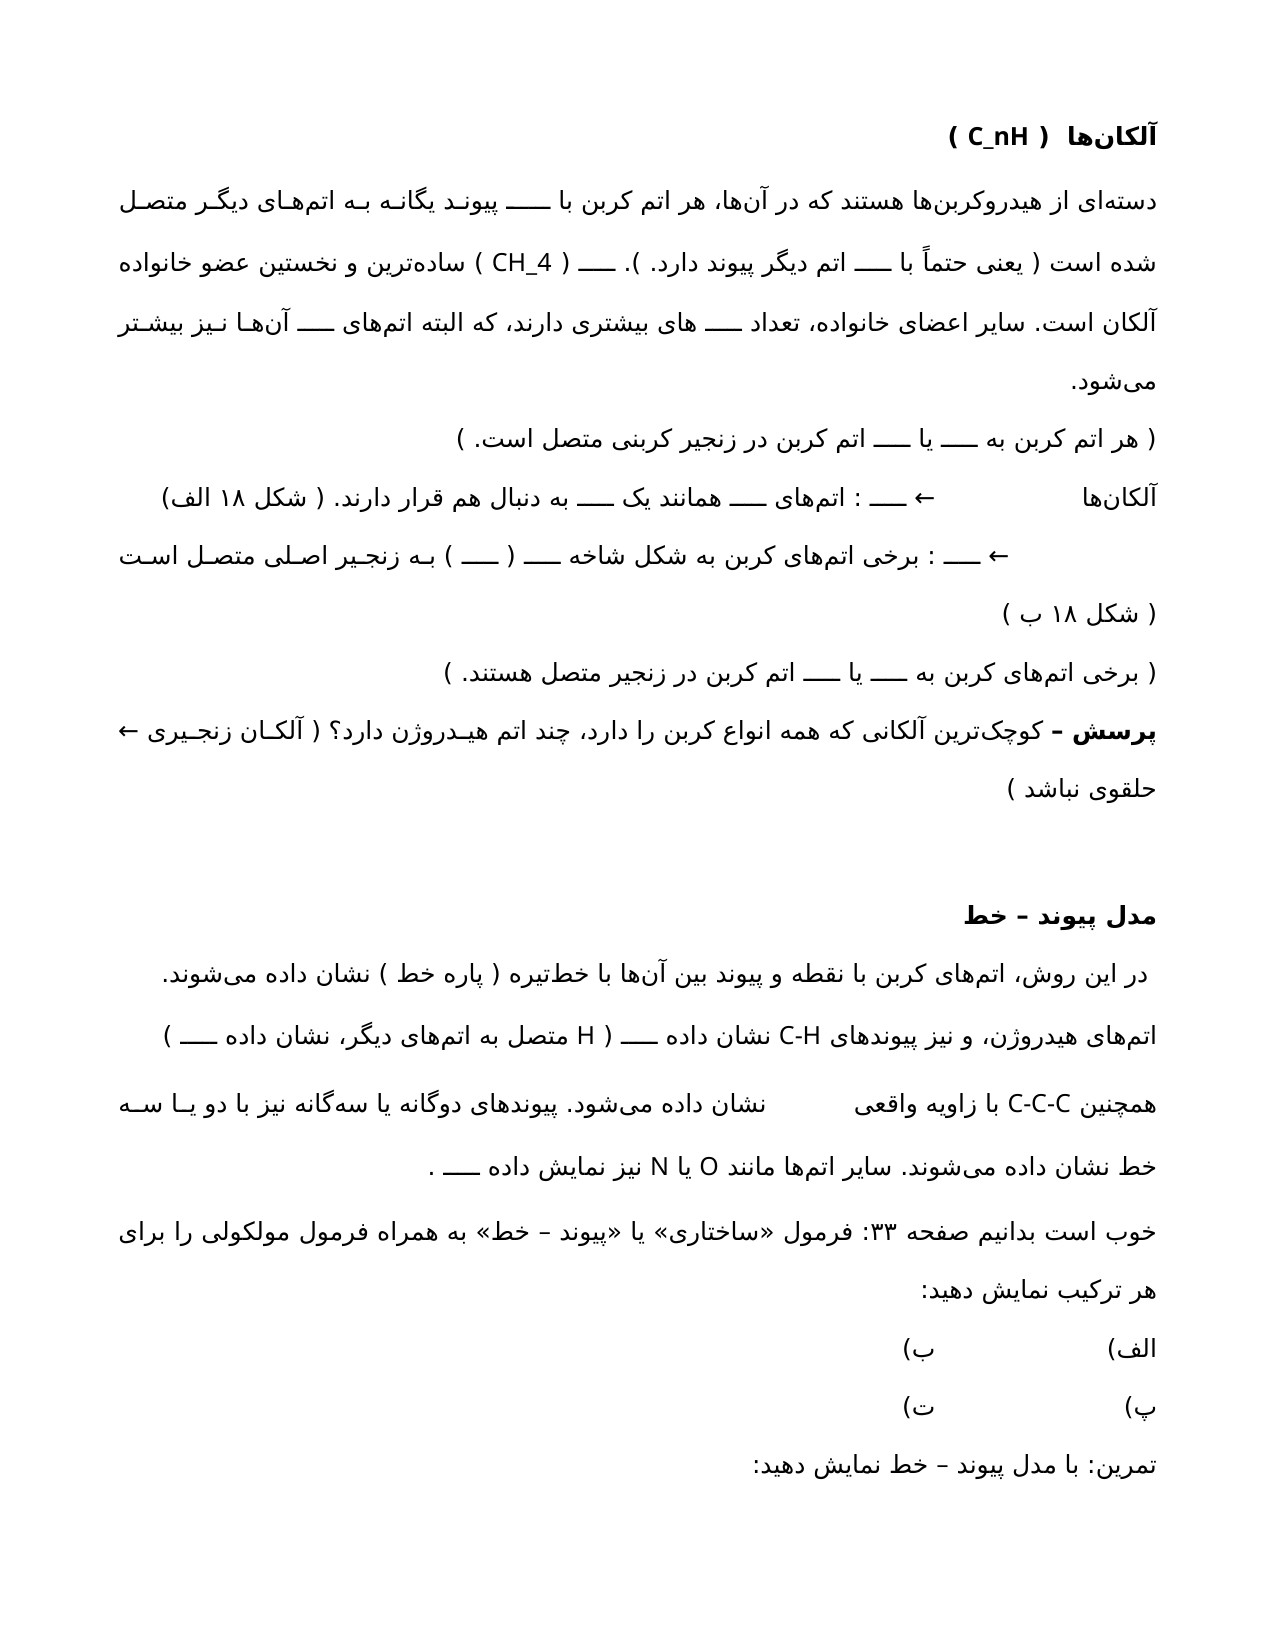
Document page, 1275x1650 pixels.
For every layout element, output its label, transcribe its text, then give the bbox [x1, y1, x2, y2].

text اتم‌های هیدروژن، و نیز پیوند‌های C-H نشان داده ـــــ ( H متصل به اتم‌های دیگر، نشان داده ـــــ ) [118, 1018, 1157, 1052]
text آلکان‌ها ← ـــــ : اتم‌های ـــــ همانند یک ـــــ به دنبال هم قرار دارند. ( شکل ۱۸ الف) [118, 483, 1157, 512]
text الف) ب) [118, 1334, 1157, 1363]
text آلکان‌ها ( C_nH ) [118, 118, 1157, 152]
text تمرین: با مدل پیوند – خط نمایش دهید: [118, 1450, 1157, 1479]
text مدل پیوند – خط [118, 901, 1157, 930]
text پرسش – کوچک‌ترین آلکانی که همه انواع کربن را دارد، چند اتم هیدروژن دارد؟ ( آلکان زنجیری ← حلقوی نباشد ) [118, 716, 1157, 804]
text ( برخی اتم‌های کربن به ـــــ یا ـــــ اتم کربن در زنجیر متصل هستند. ) [118, 658, 1157, 687]
text همچنین C-C-C با زاویه واقعی نشان داده می‌شود. پیوند‌های دوگانه یا سه‌گانه نیز با دو یا سه خط نشان داده می‌شوند. سایر اتم‌ها مانند O یا N نیز نمایش داده ـــــ . [118, 1086, 1157, 1183]
text خوب است بدانیم صفحه ۳۳: فرمول «ساختاری» یا «پیوند – خط» به همراه فرمول مولکولی را برای هر ترکیب نمایش دهید: [118, 1217, 1157, 1304]
text ← ـــــ : برخی اتم‌های کربن به شکل شاخه ـــــ ( ـــــ ) به زنجیر اصلی متصل است ( شکل ۱۸ ب ) [118, 541, 1157, 629]
text در این روش، اتم‌های کربن با نقطه و پیوند بین آن‌ها با خط‌تیره ( پاره خط ) نشان داده می‌شوند. [118, 959, 1157, 988]
text دسته‌ای از هیدروکربن‌ها هستند که در آن‌ها، هر اتم کربن با ـــــ پیوند یگانه به اتم‌های دیگر متصل شده است ( یعنی حتماً با ـــــ اتم دیگر پیوند دارد. ). ـــــ ( CH_4 ) ساده‌ترین و نخستین عضو خانواده آلکان است. سایر اعضای خانواده، تعداد ـــــ های بیشتری دارند، که البته اتم‌های ـــــ آن‌ها نیز بیشتر می‌شود. [118, 186, 1157, 395]
text پ) ت) [118, 1392, 1157, 1421]
text ( هر اتم کربن به ـــــ یا ـــــ اتم کربن در زنجیر کربنی متصل است. ) [118, 424, 1157, 454]
